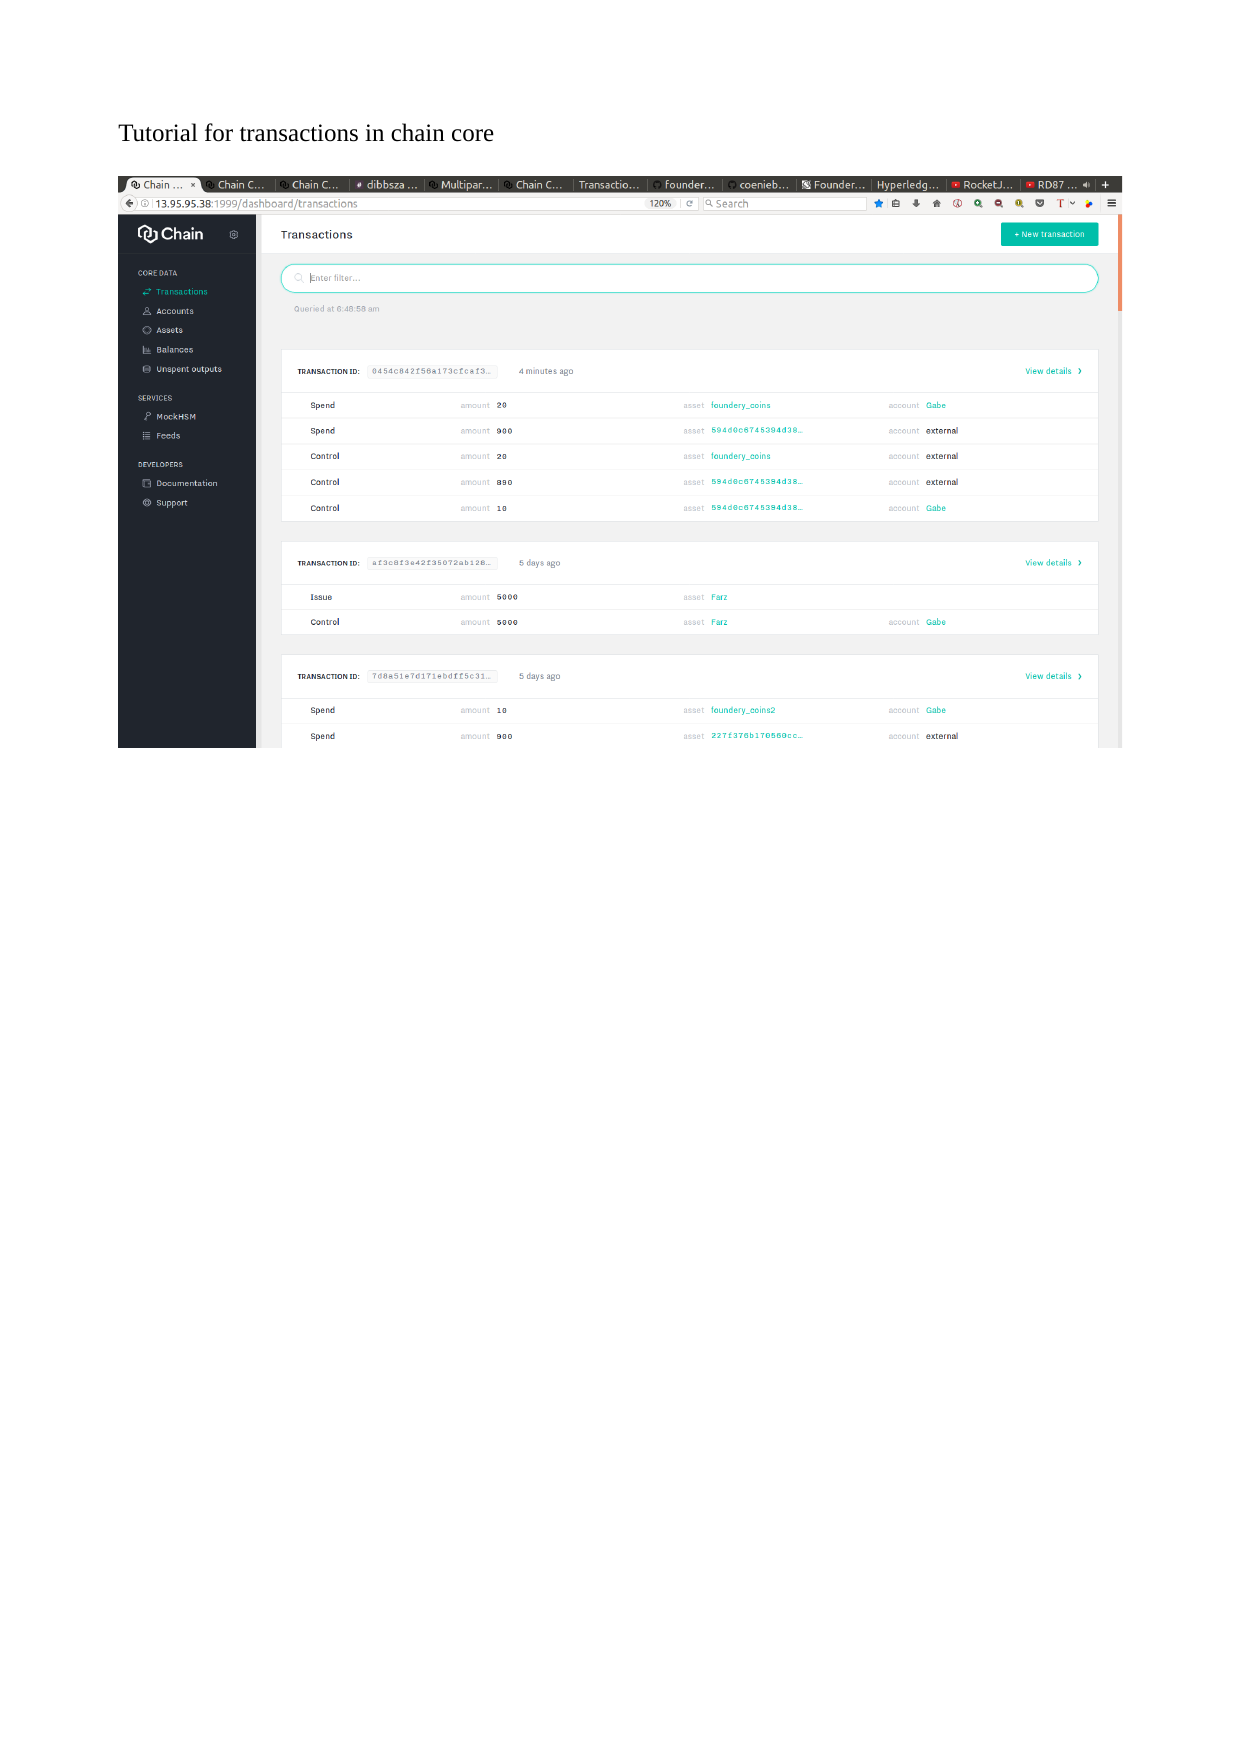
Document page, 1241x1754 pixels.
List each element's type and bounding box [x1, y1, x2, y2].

picture [118, 176, 1123, 748]
